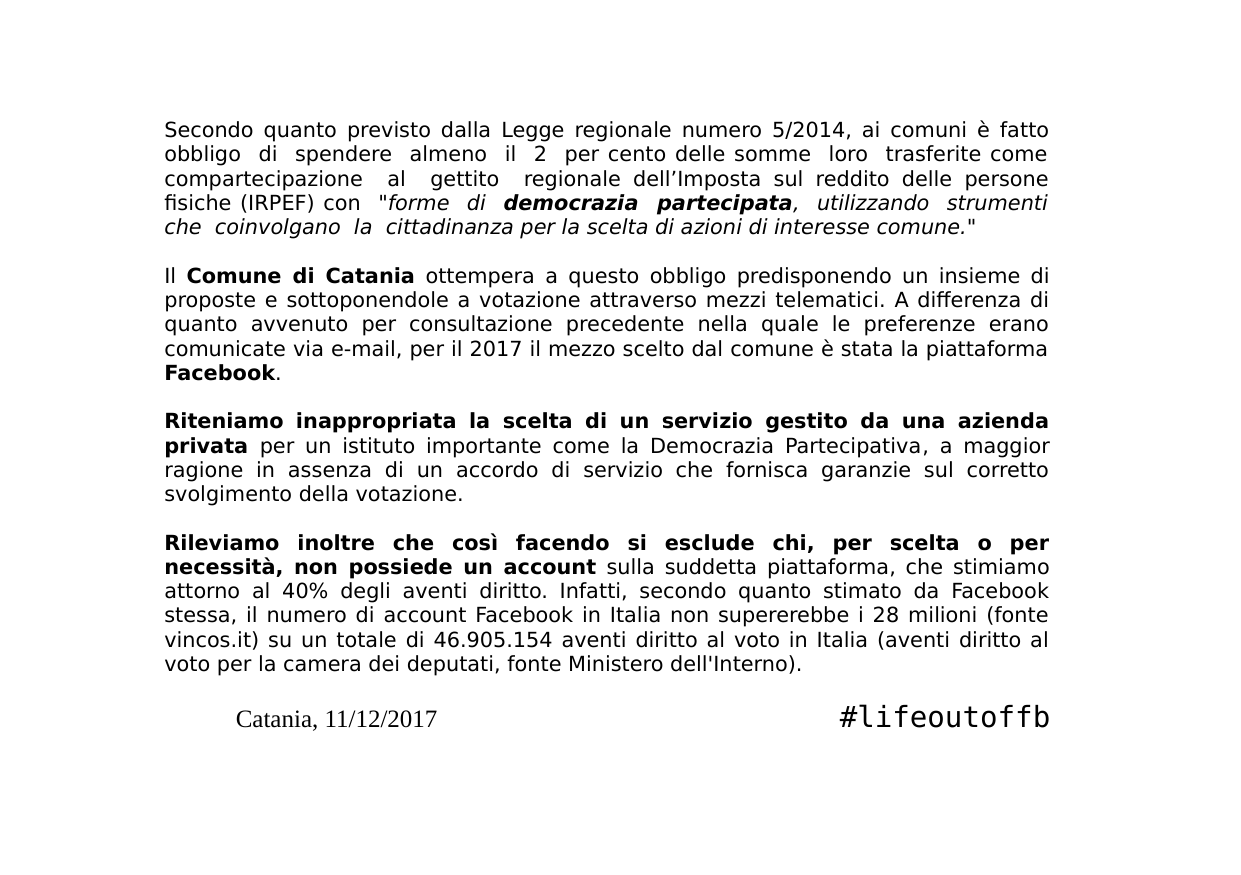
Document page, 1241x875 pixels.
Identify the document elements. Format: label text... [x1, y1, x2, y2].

text Secondo quanto previsto dalla Legge regionale numero 5/2014, ai comuni è fatto obbligo di spendere almeno il 2 per cento delle somme loro trasferite come compartecipazione al gettito regionale dell’Imposta sul reddito delle persone fisiche (IRPEF) con "forme di democrazia partecipata, utilizzando strumenti che coinvolgano la cittadinanza per la scelta di azioni di interesse comune." [164, 118, 1050, 239]
text Riteniamo inappropriata la scelta di un servizio gestito da una azienda privata per un istituto importante come la Democrazia Partecipativa, a maggior ragione in assenza di un accordo di servizio che fornisca garanzie sul corretto svolgimento della votazione. [164, 409, 1050, 506]
text Il Comune di Catania ottempera a questo obbligo predisponendo un insieme di proposte e sottoponendole a votazione attraverso mezzi telematici. A differenza di quanto avvenuto per consultazione precedente nella quale le preferenze erano comunicate via e-mail, per il 2017 il mezzo scelto dal comune è stata la piattaforma Facebook. [164, 264, 1050, 385]
text Catania, 11/12/2017 #lifeoutoffb [164, 701, 1050, 734]
text Rileviamo inoltre che così facendo si esclude chi, per scelta o per necessità, non possiede un account sulla suddetta piattaforma, che stimiamo attorno al 40% degli aventi diritto. Infatti, secondo quanto stimato da Facebook stessa, il numero di account Facebook in Italia non supererebbe i 28 milioni (fonte vincos.it) su un totale di 46.905.154 aventi diritto al voto in Italia (aventi diritto al voto per la camera dei deputati, fonte Ministero dell'Interno). [164, 531, 1050, 676]
